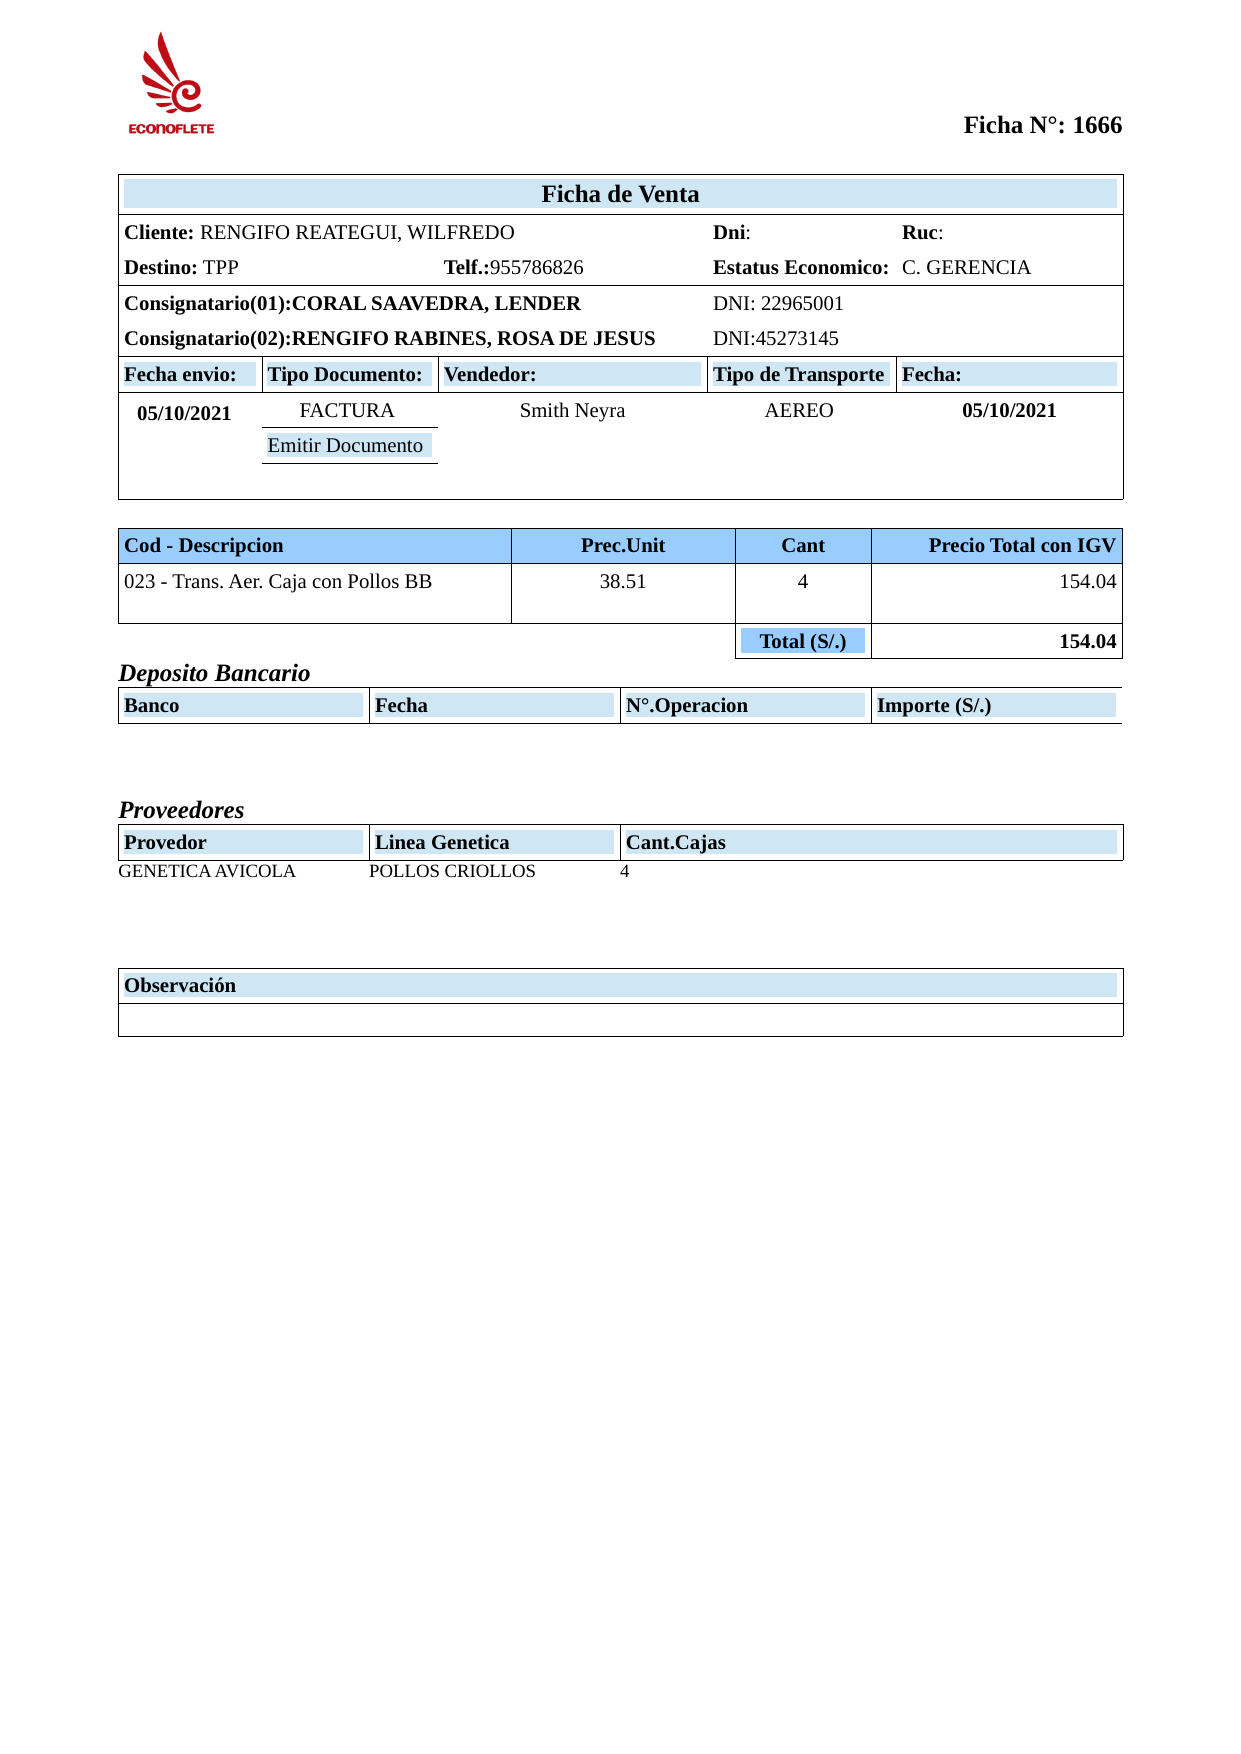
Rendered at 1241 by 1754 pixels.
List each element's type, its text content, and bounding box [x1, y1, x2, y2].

table_cell [118, 624, 511, 658]
picture [118, 31, 225, 134]
table_cell AEREO [707, 393, 896, 498]
table_cell [369, 924, 620, 946]
table_header Precio Total con IGV [872, 529, 1122, 563]
table_cell C. GERENCIA [896, 249, 1123, 285]
table_header Cod - Descripcion [119, 529, 511, 563]
table_cell 38.51 [512, 564, 735, 623]
table_cell Smith Neyra [438, 393, 707, 498]
table_header Banco [119, 688, 369, 723]
text Deposito Bancario [118, 658, 1122, 687]
table_cell GENETICA AVICOLA [118, 861, 369, 881]
table_cell Ruc: [896, 215, 1123, 249]
table_cell [871, 747, 1122, 771]
table_cell 05/10/2021 [896, 393, 1123, 498]
table_cell [620, 881, 1123, 903]
table_cell Estatus Economico: [707, 249, 896, 285]
table_cell [118, 747, 369, 771]
table_cell 4 [620, 861, 1123, 881]
table_cell Consignatario(01):CORAL SAAVEDRA, LENDER [119, 286, 707, 321]
table_header Observación [119, 969, 1123, 1003]
table_cell [620, 946, 1123, 967]
table_cell Consignatario(02):RENGIFO RABINES, ROSA DE JESUS [119, 321, 707, 356]
table_header Importe (S/.) [872, 688, 1122, 723]
table_cell [620, 724, 871, 747]
table_cell [118, 903, 369, 924]
table_cell [118, 924, 369, 946]
table_cell 4 [736, 564, 871, 623]
table_header N°.Operacion [621, 688, 871, 723]
table_header Prec.Unit [512, 529, 735, 563]
table_cell [118, 771, 369, 795]
table_cell [262, 464, 438, 498]
table_cell FACTURA [262, 393, 438, 427]
table_cell [369, 946, 620, 967]
table_cell [118, 724, 369, 747]
table_cell 05/10/2021 [119, 393, 262, 498]
table_header Cant.Cajas [621, 825, 1123, 859]
table_header Linea Genetica [370, 825, 620, 859]
table_cell [369, 724, 620, 747]
table_cell [620, 903, 1123, 924]
table_cell [369, 903, 620, 924]
table_cell Telf.:955786826 [438, 249, 707, 285]
table_header Ficha de Venta [119, 175, 1123, 214]
table_cell Fecha: [897, 357, 1123, 392]
table_cell Destino: TPP [119, 249, 438, 285]
text Proveedores [118, 795, 1122, 824]
table_cell DNI: 22965001 [707, 286, 1123, 321]
table_cell [369, 747, 620, 771]
table_cell Tipo de Transporte [708, 357, 896, 392]
table_cell [119, 1004, 1123, 1036]
table_cell 023 - Trans. Aer. Caja con Pollos BB [119, 564, 511, 623]
table_cell [511, 624, 735, 658]
table_cell [118, 881, 369, 903]
table_header Provedor [119, 825, 369, 859]
table_cell [369, 881, 620, 903]
table_cell [118, 946, 369, 967]
table_cell Dni: [707, 215, 896, 249]
table_cell Total (S/.) [736, 624, 871, 658]
table_cell Fecha envio: [119, 357, 262, 392]
table_cell [871, 724, 1122, 747]
table_header Cant [736, 529, 871, 563]
table_cell Vendedor: [439, 357, 707, 392]
table_cell DNI:45273145 [707, 321, 1123, 356]
table_cell 154.04 [872, 564, 1122, 623]
table_cell [620, 771, 871, 795]
table_cell Tipo Documento: [263, 357, 438, 392]
table_cell Emitir Documento [262, 428, 438, 463]
table_cell POLLOS CRIOLLOS [369, 861, 620, 881]
table_cell 154.04 [872, 624, 1122, 658]
table_cell Cliente: RENGIFO REATEGUI, WILFREDO [119, 215, 707, 249]
table_cell [620, 924, 1123, 946]
table_cell [871, 771, 1122, 795]
table_header Fecha [370, 688, 620, 723]
table_cell [369, 771, 620, 795]
table_cell [620, 747, 871, 771]
